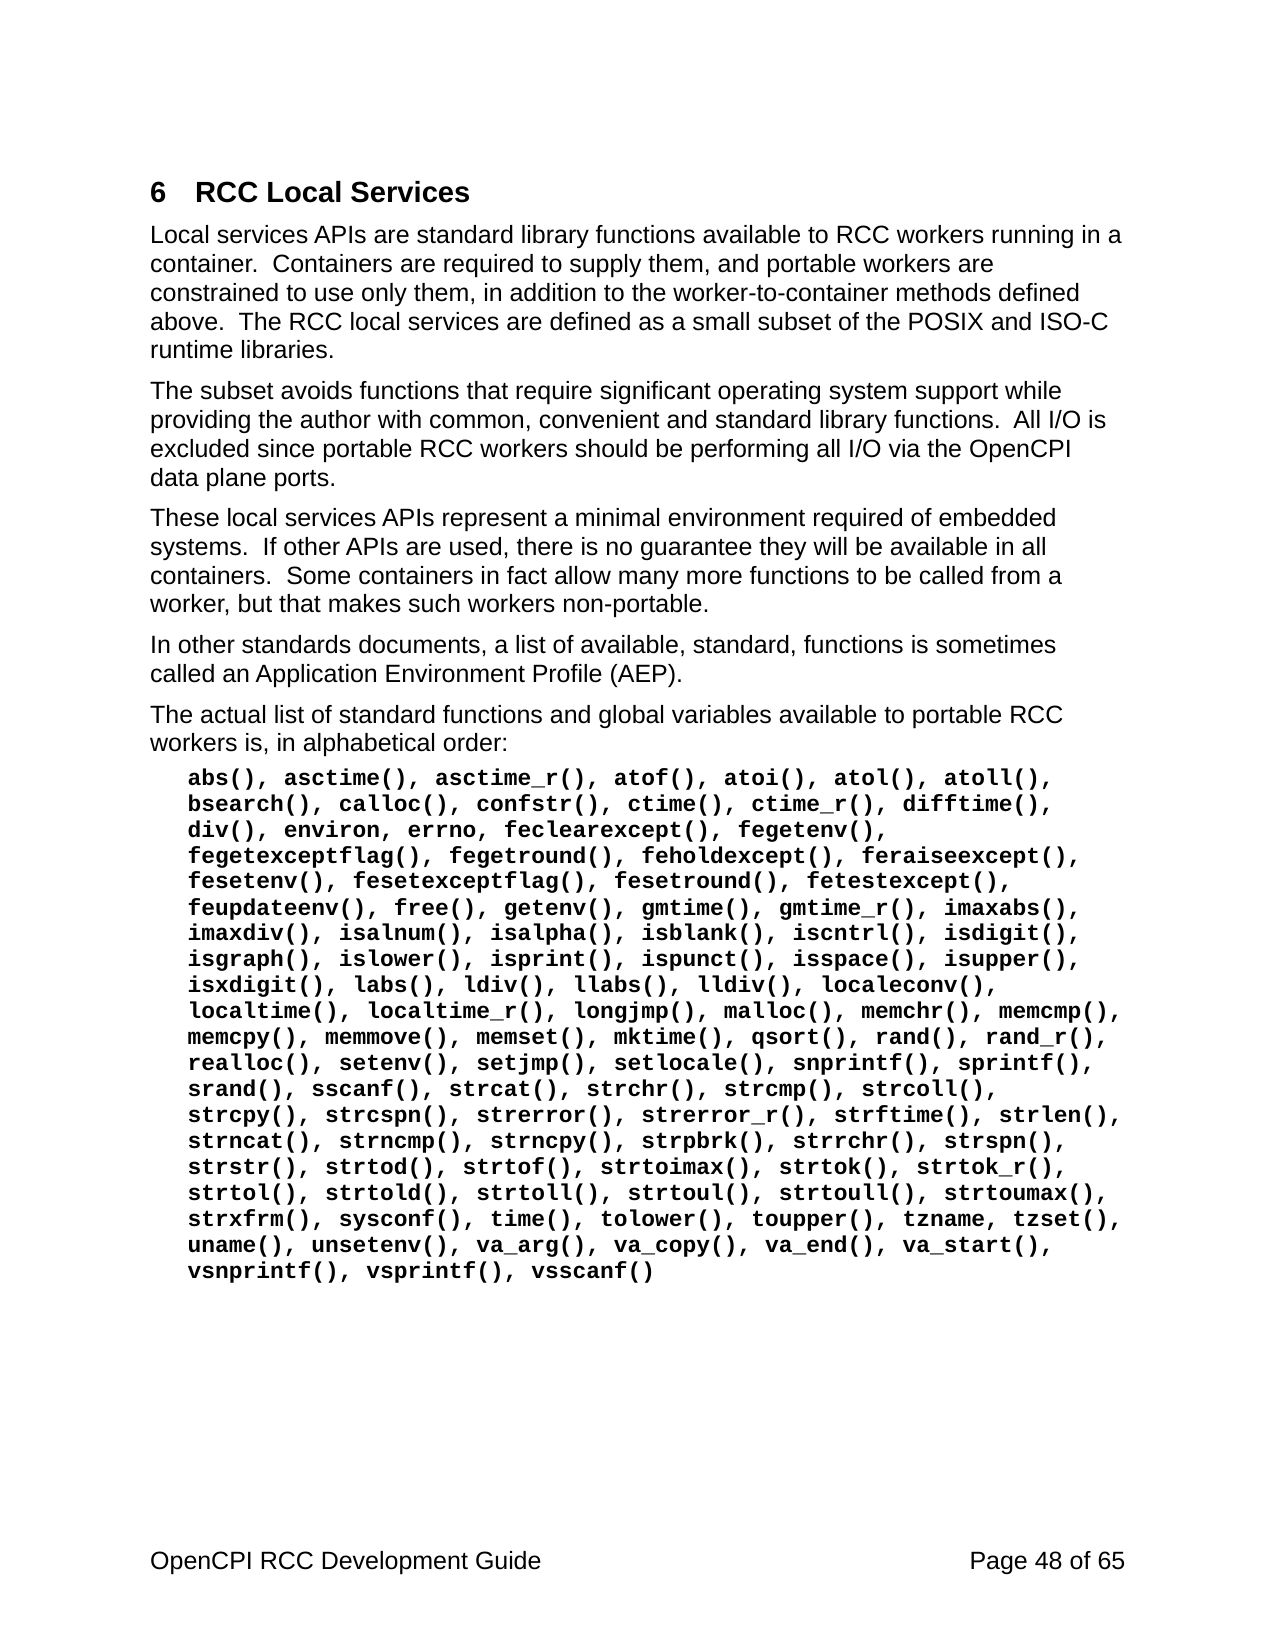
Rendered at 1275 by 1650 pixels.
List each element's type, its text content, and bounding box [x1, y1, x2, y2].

subtitle RCC Local Services [150, 175, 1125, 208]
text abs(), asctime(), asctime_r(), atof(), atoi(), atol(), atoll(), bsearch(), calloc(), confstr(), ctime(), ctime_r(), difftime(), div(), environ, errno, feclearexcept(), fegetenv(), fegetexceptflag(), fegetround(), feholdexcept(), feraiseexcept(), fesetenv(), fesetexceptflag(), fesetround(), fetestexcept(), feupdateenv(), free(), getenv(), gmtime(), gmtime_r(), imaxabs(), imaxdiv(), isalnum(), isalpha(), isblank(), iscntrl(), isdigit(), isgraph(), islower(), isprint(), ispunct(), isspace(), isupper(), isxdigit(), labs(), ldiv(), llabs(), lldiv(), localeconv(), localtime(), localtime_r(), longjmp(), malloc(), memchr(), memcmp(), memcpy(), memmove(), memset(), mktime(), qsort(), rand(), rand_r(), realloc(), setenv(), setjmp(), setlocale(), snprintf(), sprintf(), srand(), sscanf(), strcat(), strchr(), strcmp(), strcoll(), strcpy(), strcspn(), strerror(), strerror_r(), strftime(), strlen(), strncat(), strncmp(), strncpy(), strpbrk(), strrchr(), strspn(), strstr(), strtod(), strtof(), strtoimax(), strtok(), strtok_r(), strtol(), strtold(), strtoll(), strtoul(), strtoull(), strtoumax(), strxfrm(), sysconf(), time(), tolower(), toupper(), tzname, tzset(), uname(), unsetenv(), va_arg(), va_copy(), va_end(), va_start(), vsnprintf(), vsprintf(), vsscanf() [187, 766, 1125, 1285]
text The subset avoids functions that require significant operating system support while providing the author with common, convenient and standard library functions. All I/O is excluded since portable RCC workers should be performing all I/O via the OpenCPI data plane ports. [150, 376, 1125, 491]
text These local services APIs represent a minimal environment required of embedded systems. If other APIs are used, there is no guarantee they will be available in all containers. Some containers in fact allow many more functions to be called from a worker, but that makes such workers non-portable. [150, 503, 1125, 618]
text The actual list of standard functions and global variables available to portable RCC workers is, in alphabetical order: [150, 700, 1125, 757]
text Local services APIs are standard library functions available to RCC workers running in a container. Containers are required to supply them, and portable workers are constrained to use only them, in addition to the worker-to-container methods defined above. The RCC local services are defined as a small subset of the POSIX and ISO-C runtime libraries. [150, 221, 1125, 364]
text In other standards documents, a list of available, standard, functions is sometimes called an Application Environment Profile (AEP). [150, 630, 1125, 688]
